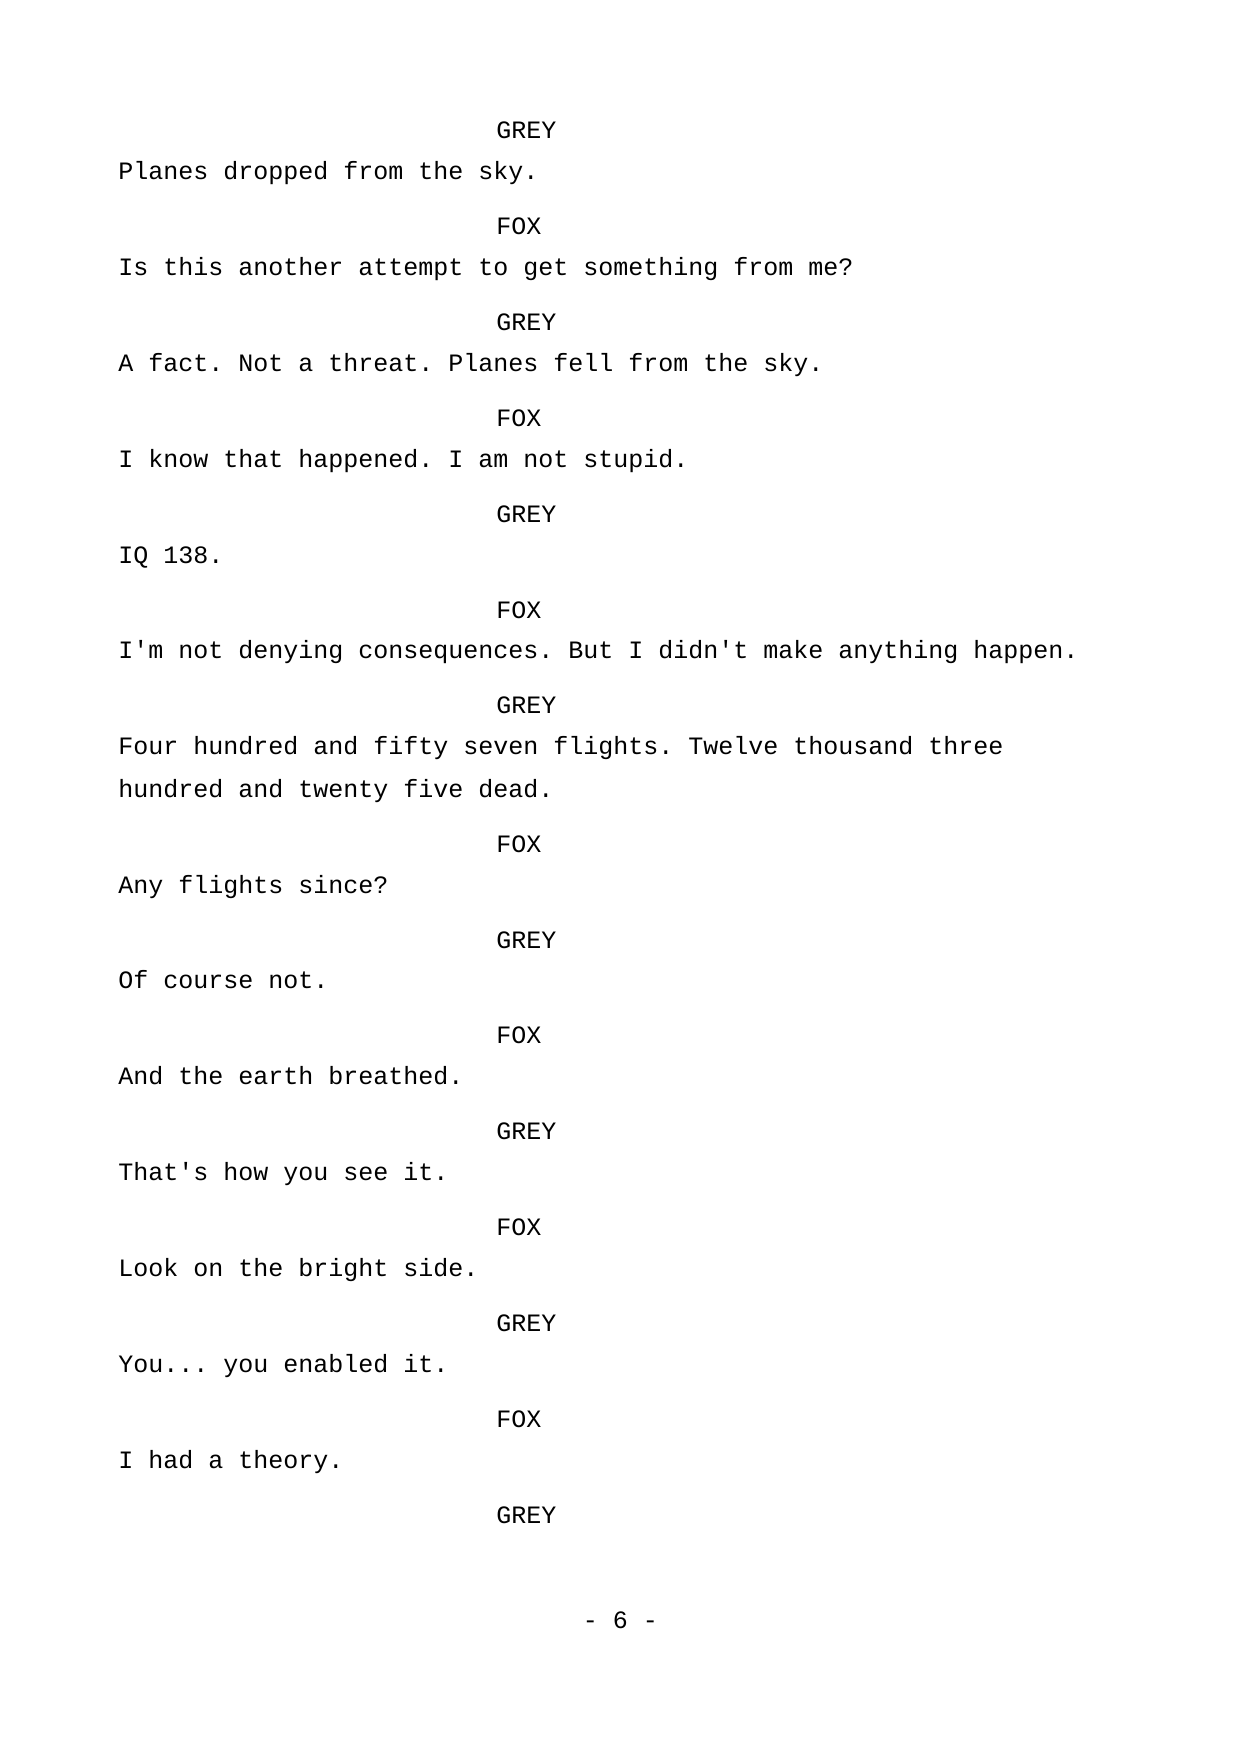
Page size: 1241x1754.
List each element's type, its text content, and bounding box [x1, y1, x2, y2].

text FOX [496, 597, 1122, 626]
text You... you enabled it. [118, 1351, 1122, 1380]
text GREY [496, 310, 1122, 338]
text Look on the bright side. [118, 1256, 1122, 1284]
text GREY [496, 501, 1122, 530]
text GREY [496, 118, 1122, 146]
text GREY [496, 1502, 1122, 1531]
text I had a theory. [118, 1447, 1122, 1476]
text Four hundred and fifty seven flights. Twelve thousand three hundred and twenty five dead. [118, 734, 1122, 805]
text I know that happened. I am not stupid. [118, 446, 1122, 475]
text That's how you see it. [118, 1160, 1122, 1188]
text A fact. Not a threat. Planes fell from the sky. [118, 351, 1122, 379]
text Is this another attempt to get something from me? [118, 255, 1122, 283]
text Planes dropped from the sky. [118, 159, 1122, 187]
text FOX [496, 831, 1122, 860]
text Of course not. [118, 968, 1122, 996]
text GREY [496, 1119, 1122, 1147]
text I'm not denying consequences. But I didn't make anything happen. [118, 638, 1122, 666]
text IQ 138. [118, 542, 1122, 571]
text FOX [496, 406, 1122, 434]
text FOX [496, 1215, 1122, 1243]
text GREY [496, 1311, 1122, 1339]
text FOX [496, 1406, 1122, 1435]
text Any flights since? [118, 872, 1122, 901]
text GREY [496, 927, 1122, 956]
text GREY [496, 693, 1122, 721]
text FOX [496, 1023, 1122, 1051]
text FOX [496, 214, 1122, 242]
text And the earth breathed. [118, 1064, 1122, 1092]
